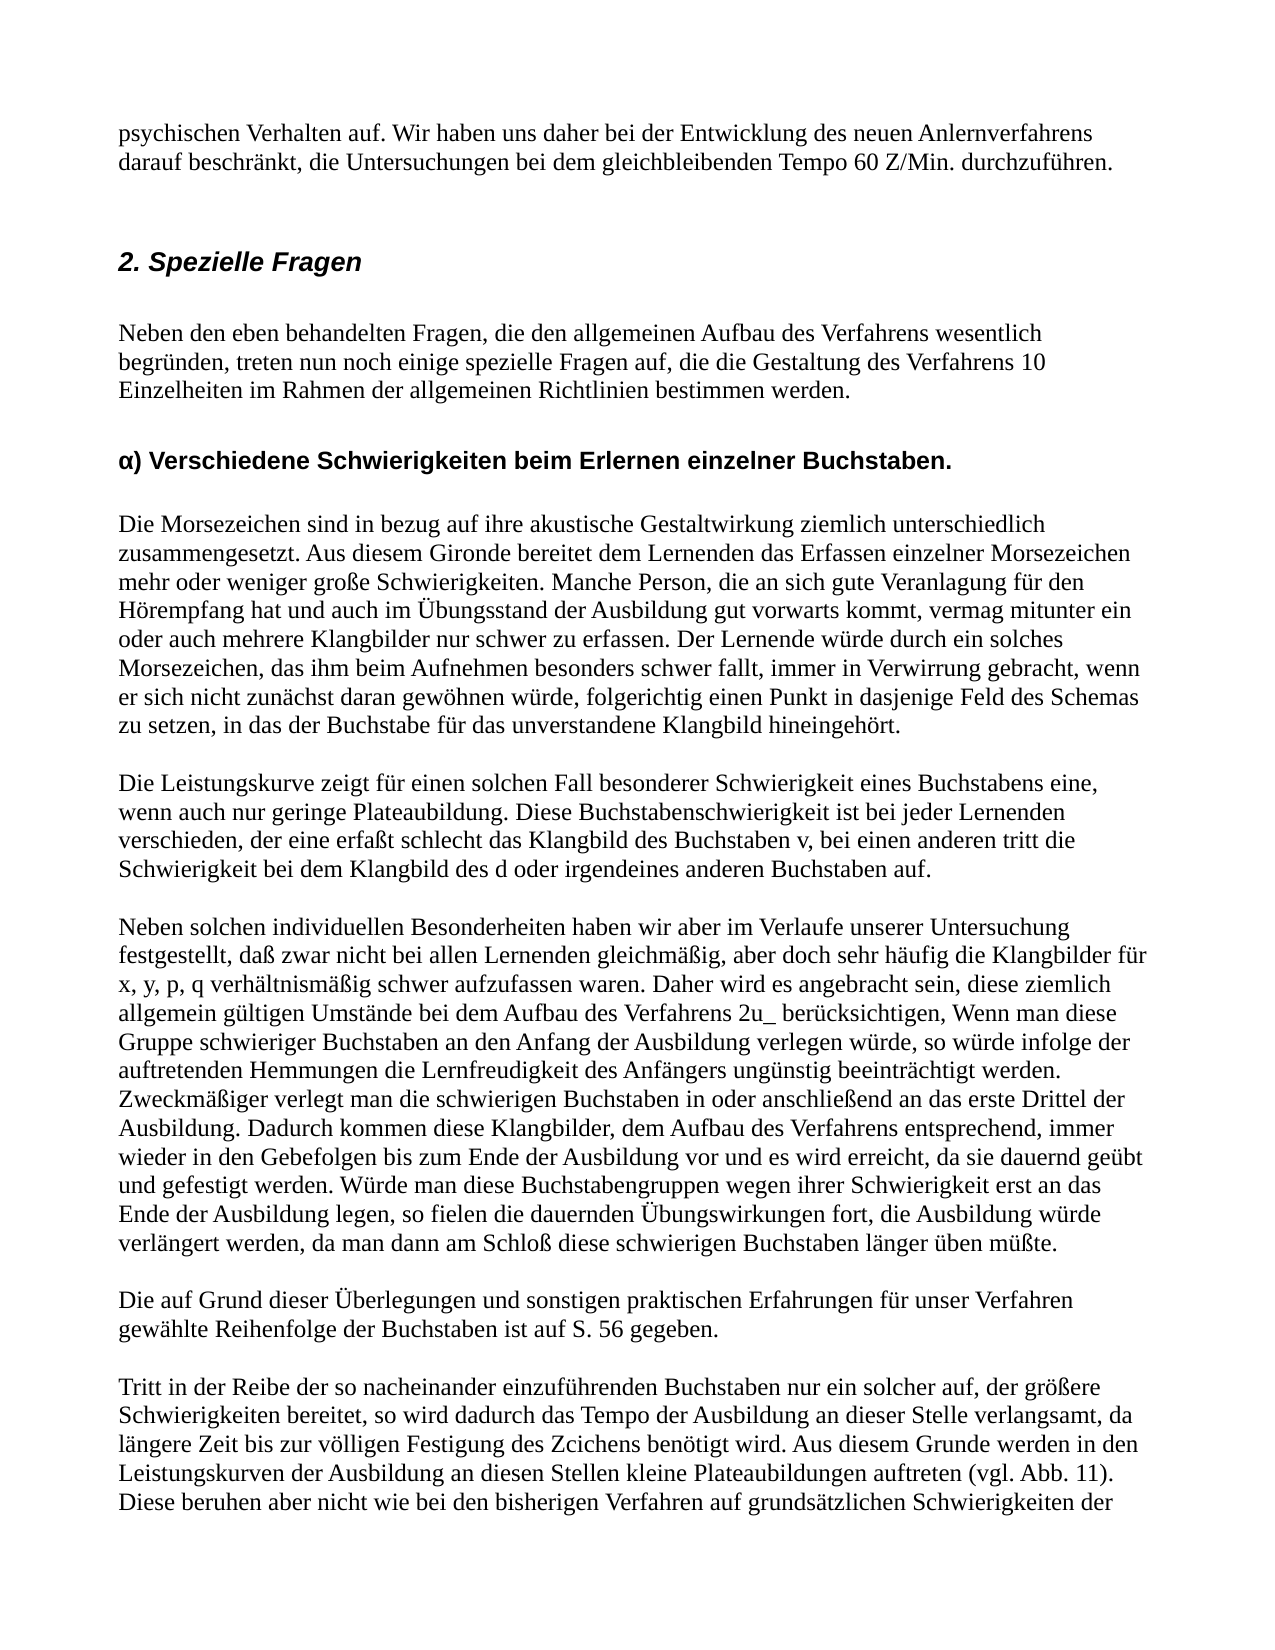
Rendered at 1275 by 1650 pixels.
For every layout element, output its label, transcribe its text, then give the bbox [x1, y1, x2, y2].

text Neben solchen individuellen Besonderheiten haben wir aber im Verlaufe unserer Untersuchung festgestellt, daß zwar nicht bei allen Lernenden gleichmäßig, aber doch sehr häufig die Klangbilder für x, y, p, q verhältnismäßig schwer aufzufassen waren. Daher wird es angebracht sein, diese ziemlich allgemein gültigen Umstände bei dem Aufbau des Verfahrens 2u_ berücksichtigen, Wenn man diese Gruppe schwieriger Buchstaben an den Anfang der Ausbildung verlegen würde, so würde infolge der auftretenden Hemmungen die Lernfreudigkeit des Anfängers ungünstig beeinträchtigt werden. Zweckmäßiger verlegt man die schwierigen Buchstaben in oder anschließend an das erste Drittel der Ausbildung. Dadurch kommen diese Klangbilder, dem Aufbau des Verfahrens entsprechend, immer wieder in den Gebefolgen bis zum Ende der Ausbildung vor und es wird erreicht, da sie dauernd geübt und gefestigt werden. Würde man diese Buchstabengruppen wegen ihrer Schwierigkeit erst an das Ende der Ausbildung legen, so fielen die dauernden Übungswirkungen fort, die Ausbildung würde verlängert werden, da man dann am Schloß diese schwierigen Buchstaben länger üben müßte. [118, 912, 1157, 1257]
subtitle α) Verschiedene Schwierigkeiten beim Erlernen einzelner Buchstaben. [118, 446, 1157, 474]
subtitle 2. Spezielle Fragen [118, 246, 1157, 277]
text psychischen Verhalten auf. Wir haben uns daher bei der Entwicklung des neuen Anlernverfahrens darauf beschränkt, die Untersuchungen bei dem gleichbleibenden Tempo 60 Z/Min. durchzuführen. [118, 118, 1157, 176]
text Tritt in der Reibe der so nacheinander einzuführenden Buchstaben nur ein solcher auf, der größere Schwierigkeiten bereitet, so wird dadurch das Tempo der Ausbildung an dieser Stelle verlangsamt, da längere Zeit bis zur völligen Festigung des Zcichens benötigt wird. Aus diesem Grunde werden in den Leistungskurven der Ausbildung an diesen Stellen kleine Plateaubildungen auftreten (vgl. Abb. 11). Diese beruhen aber nicht wie bei den bisherigen Verfahren auf grundsätzlichen Schwierigkeiten der [118, 1372, 1157, 1516]
text Neben den eben behandelten Fragen, die den allgemeinen Aufbau des Verfahrens wesentlich begründen, treten nun noch einige spezielle Fragen auf, die die Gestaltung des Verfahrens 10 Einzelheiten im Rahmen der allgemeinen Richtlinien bestimmen werden. [118, 318, 1157, 404]
text Die Leistungskurve zeigt für einen solchen Fall besonderer Schwierigkeit eines Buchstabens eine, wenn auch nur geringe Plateaubildung. Diese Buchstabenschwierigkeit ist bei jeder Lernenden verschieden, der eine erfaßt schlecht das Klangbild des Buchstaben v, bei einen anderen tritt die Schwierigkeit bei dem Klangbild des d oder irgendeines anderen Buchstaben auf. [118, 768, 1157, 883]
text Die Morsezeichen sind in bezug auf ihre akustische Gestaltwirkung ziemlich unterschiedlich zusammengesetzt. Aus diesem Gironde bereitet dem Lernenden das Erfassen einzelner Morsezeichen mehr oder weniger große Schwierigkeiten. Manche Person, die an sich gute Veranlagung für den Hörempfang hat und auch im Übungsstand der Ausbildung gut vorwarts kommt, vermag mitunter ein oder auch mehrere Klangbilder nur schwer zu erfassen. Der Lernende würde durch ein solches Morsezeichen, das ihm beim Aufnehmen besonders schwer fallt, immer in Verwirrung gebracht, wenn er sich nicht zunächst daran gewöhnen würde, folgerichtig einen Punkt in dasjenige Feld des Schemas zu setzen, in das der Buchstabe für das unverstandene Klangbild hineingehört. [118, 509, 1157, 739]
text Die auf Grund dieser Überlegungen und sonstigen praktischen Erfahrungen für unser Verfahren gewählte Reihenfolge der Buchstaben ist auf S. 56 gegeben. [118, 1286, 1157, 1343]
